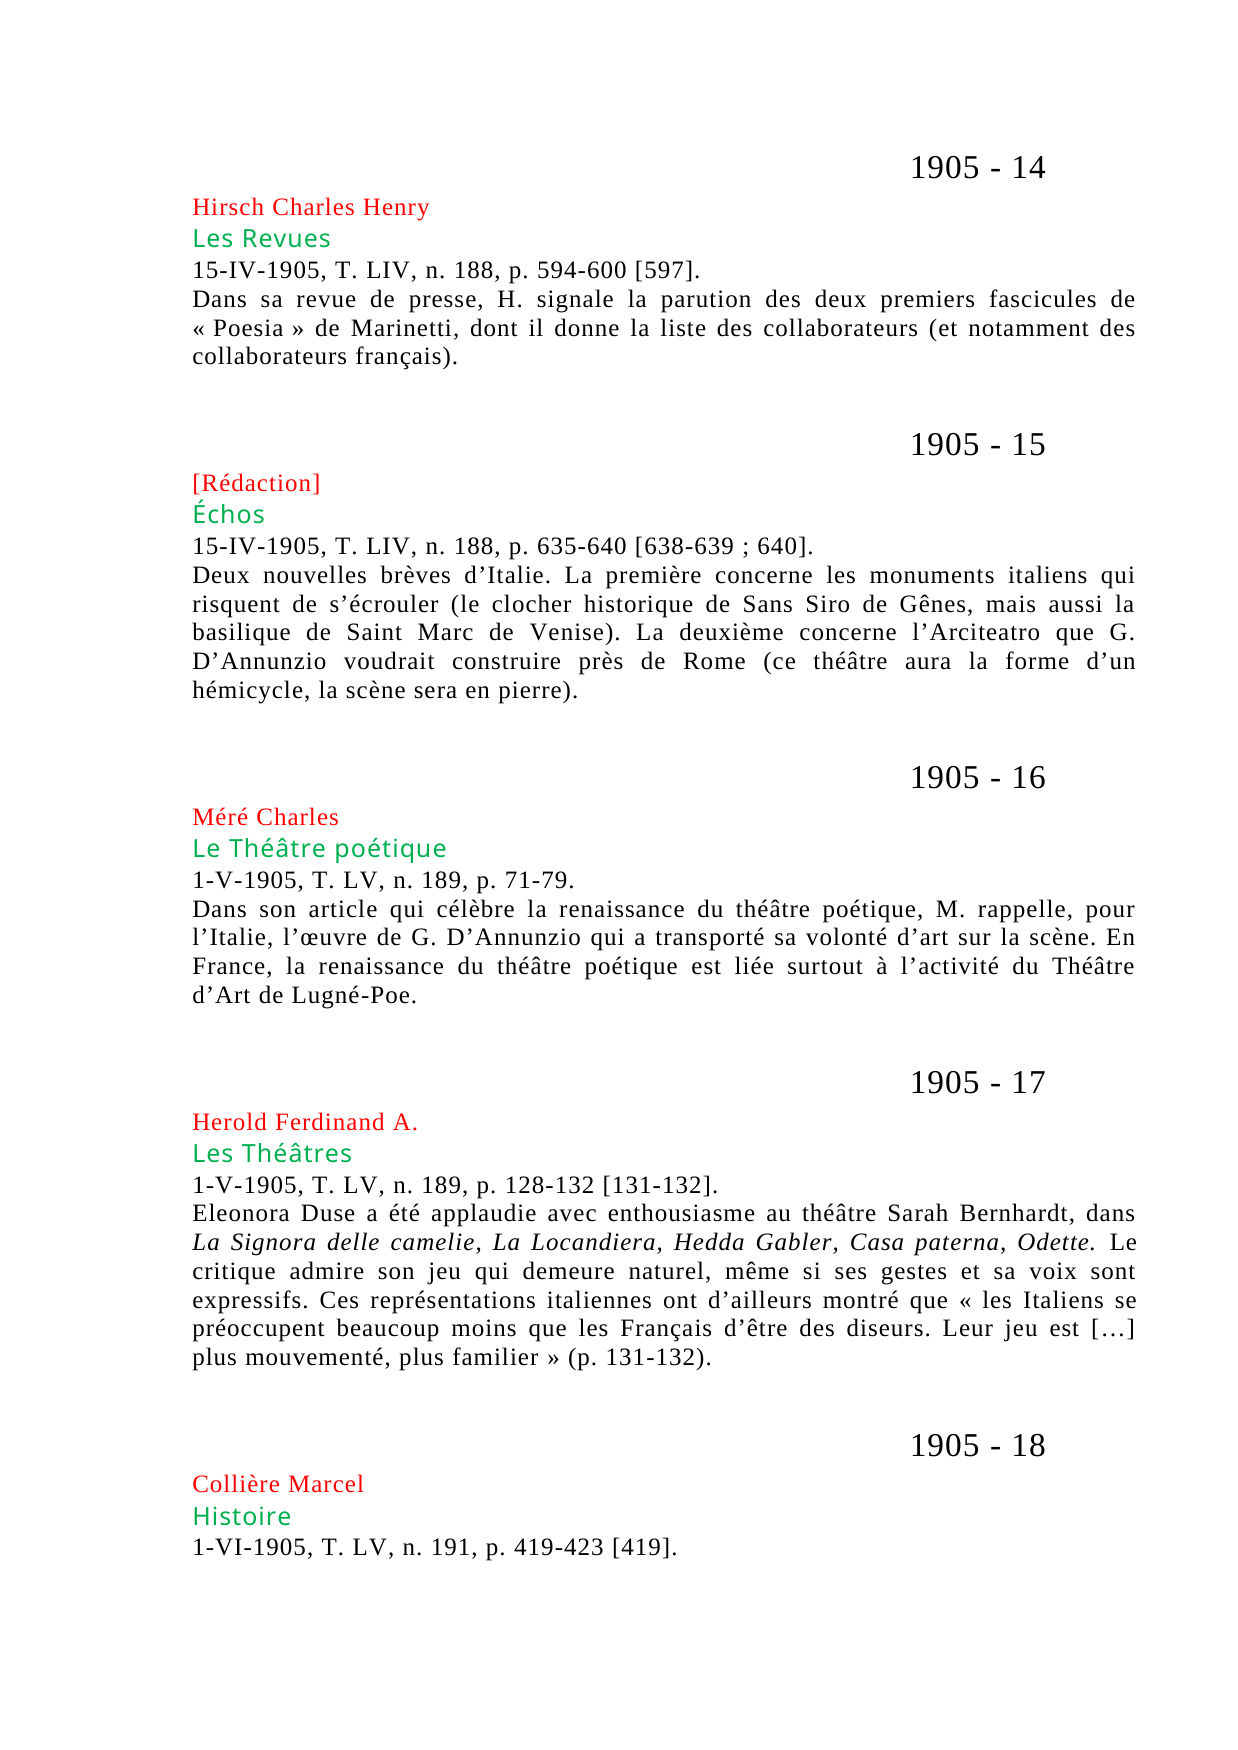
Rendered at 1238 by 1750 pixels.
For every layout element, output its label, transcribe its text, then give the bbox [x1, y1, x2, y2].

subtitle 1905 ‑ 15 [192, 424, 1046, 462]
text Deux nouvelles brèves d’Italie. La première concerne les monuments italiens qui risquent de s’écrouler (le clocher historique de Sans Siro de Gênes, mais aussi la basilique de Saint Marc de Venise). La deuxième concerne l’Arciteatro que G. D’Annunzio voudrait construire près de Rome (ce théâtre aura la forme d’un hémicycle, la scène sera en pierre). [192, 560, 1137, 704]
text Herold Ferdinand A. [192, 1107, 1046, 1136]
subtitle 1905 ‑ 18 [192, 1425, 1046, 1463]
text 15‑IV‑1905, T. LIV, n. 188, p. 594‑600 [597]. [192, 255, 1137, 284]
text Collière Marcel [192, 1469, 1046, 1498]
text Échos [192, 497, 1046, 531]
text Méré Charles [192, 802, 1046, 831]
subtitle 1905 ‑ 17 [192, 1062, 1046, 1101]
text Dans sa revue de presse, H. signale la parution des deux premiers fascicules de « Poesia » de Marinetti, dont il donne la liste des collaborateurs (et notamment des collaborateurs français). [192, 284, 1137, 370]
subtitle 1905 ‑ 14 [192, 148, 1046, 186]
text 1‑VI‑1905, T. LV, n. 191, p. 419‑423 [419]. [192, 1532, 1137, 1561]
text 1‑V‑1905, T. LV, n. 189, p. 71‑79. [192, 865, 1137, 894]
text Hirsch Charles Henry [192, 192, 1046, 221]
text 1‑V‑1905, T. LV, n. 189, p. 128‑132 [131‑132]. [192, 1170, 1137, 1198]
text Le Théâtre poétique [192, 831, 1046, 865]
text [Rédaction] [192, 468, 1046, 497]
text Histoire [192, 1498, 1046, 1532]
text 15‑IV‑1905, T. LIV, n. 188, p. 635‑640 [638‑639 ; 640]. [192, 531, 1137, 560]
subtitle 1905 ‑ 16 [192, 757, 1046, 796]
text Dans son article qui célèbre la renaissance du théâtre poétique, M. rappelle, pour l’Italie, l’œuvre de G. D’Annunzio qui a transporté sa volonté d’art sur la scène. En France, la renaissance du théâtre poétique est liée surtout à l’activité du Théâtre d’Art de Lugné‑Poe. [192, 894, 1137, 1009]
text Eleonora Duse a été applaudie avec enthousiasme au théâtre Sarah Bernhardt, dans La Signora delle camelie, La Locandiera, Hedda Gabler, Casa paterna, Odette. Le critique admire son jeu qui demeure naturel, même si ses gestes et sa voix sont expressifs. Ces représentations italiennes ont d’ailleurs montré que « les Italiens se préoccupent beaucoup moins que les Français d’être des diseurs. Leur jeu est […] plus mouvementé, plus familier » (p. 131‑132). [192, 1198, 1137, 1371]
text Les Revues [192, 221, 1046, 255]
text Les Théâtres [192, 1136, 1046, 1170]
